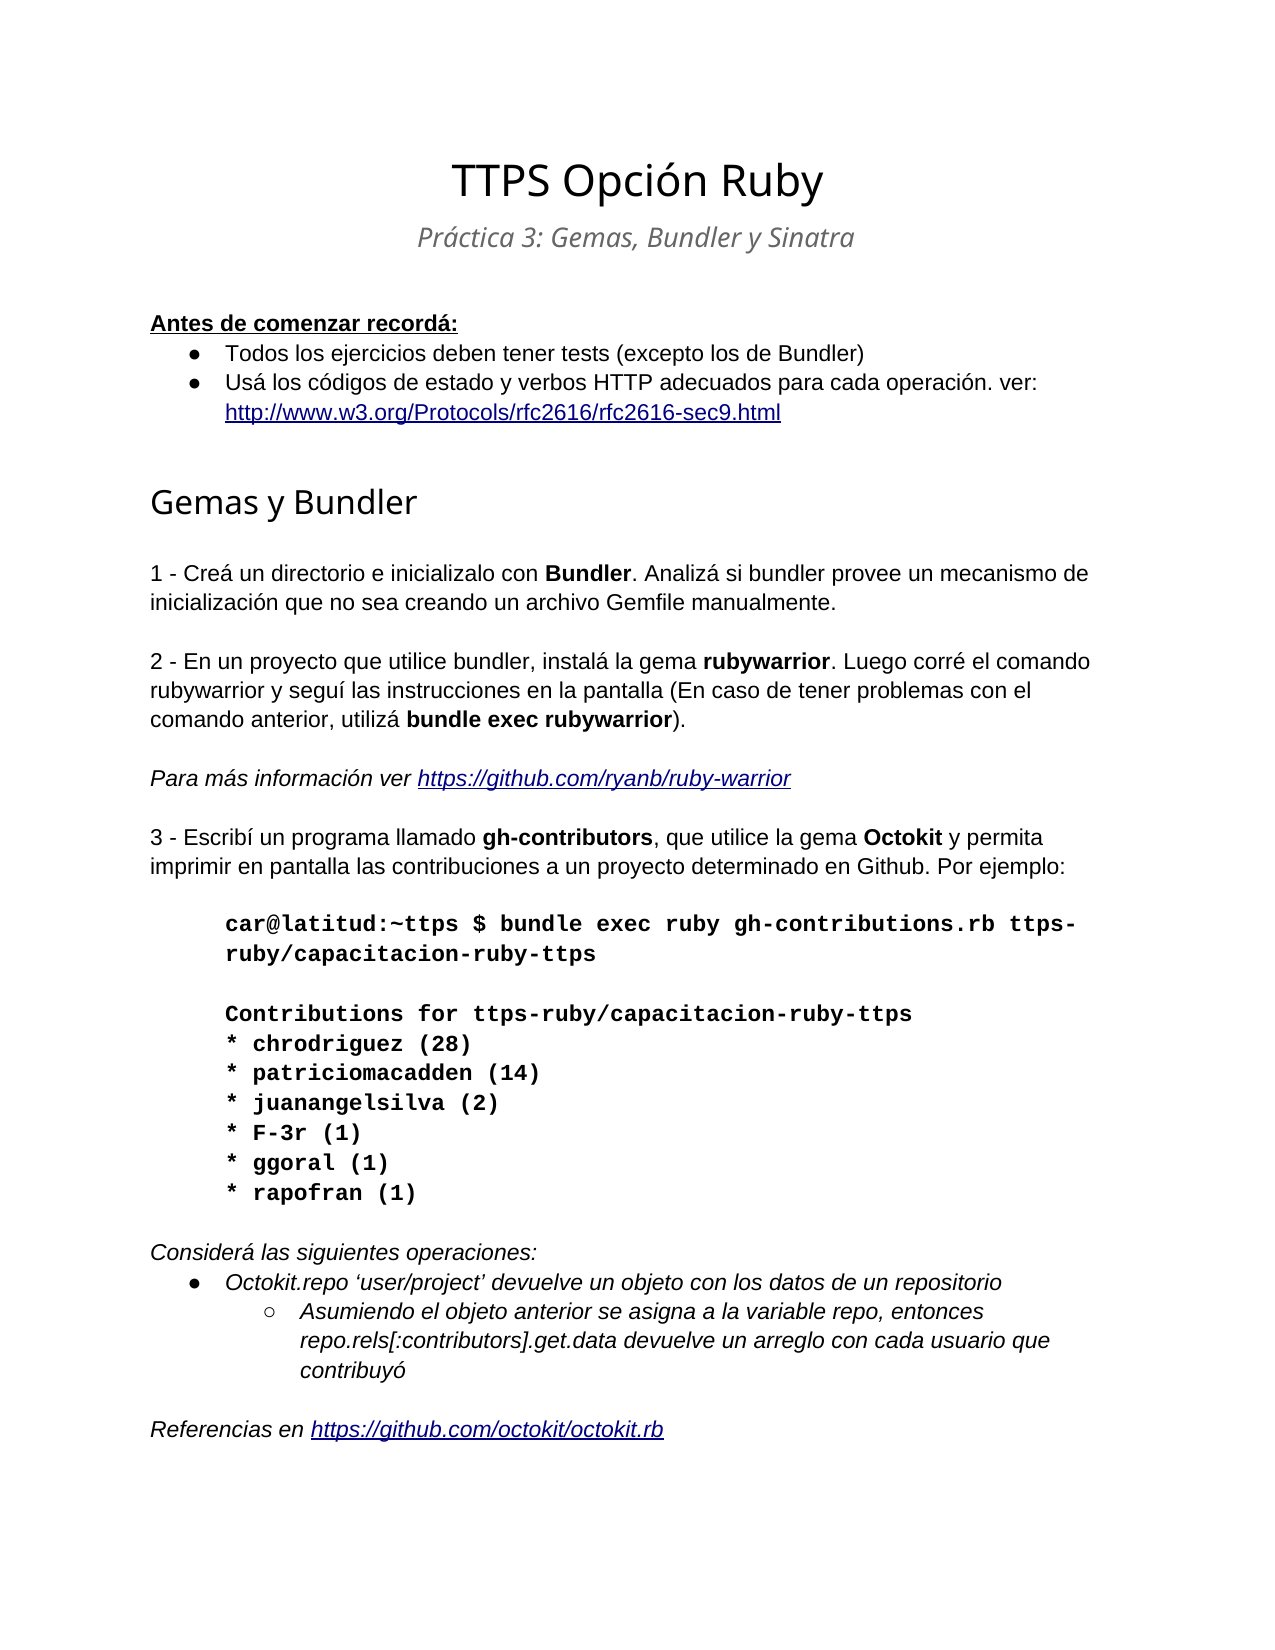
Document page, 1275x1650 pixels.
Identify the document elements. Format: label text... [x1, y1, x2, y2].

text Antes de comenzar recordá: [150, 311, 1125, 337]
text 2 - En un proyecto que utilice bundler, instalá la gema rubywarrior. Luego corré el comando rubywarrior y seguí las instrucciones en la pantalla (En caso de tener problemas con el comando anterior, utilizá bundle exec rubywarrior). [150, 648, 1125, 733]
subtitle Práctica 3: Gemas, Bundler y Sinatra [150, 218, 1125, 255]
text 3 - Escribí un programa llamado gh-contributors, que utilice la gema Octokit y permita imprimir en pantalla las contribuciones a un proyecto determinado en Github. Por ejemplo: [150, 825, 1125, 880]
text Referencias en https://github.com/octokit/octokit.rb [150, 1416, 1125, 1442]
text 1 - Creá un directorio e inicializalo con Bundler. Analizá si bundler provee un mecanismo de inicialización que no sea creando un archivo Gemfile manualmente. [150, 560, 1125, 615]
text Considerá las siguientes operaciones: [150, 1240, 1125, 1266]
title TTPS Opción Ruby [150, 150, 1125, 209]
subtitle Gemas y Bundler [150, 479, 1125, 524]
text Contributions for ttps-ruby/capacitacion-ruby-ttps * chrodriguez (28) * patriciomacadden (14) * juanangelsilva (2) * F-3r (1) * ggoral (1) * rapofran (1) [225, 1002, 1125, 1236]
list Todos los ejercicios deben tener tests (excepto los de Bundler) [187, 340, 1125, 366]
list Octokit.repo ‘user/project’ devuelve un objeto con los datos de un repositorio [187, 1269, 1125, 1295]
text car@latitud:~ttps $ bundle exec ruby gh-contributions.rb ttps-ruby/capacitacion-ruby-ttps [225, 913, 1125, 968]
text Para más información ver https://github.com/ryanb/ruby-warrior [150, 766, 1125, 792]
list Asumiendo el objeto anterior se asigna a la variable repo, entonces repo.rels[:contributors].get.data devuelve un arreglo con cada usuario que contribuyó [262, 1299, 1125, 1383]
list Usá los códigos de estado y verbos HTTP adecuados para cada operación. ver: http://www.w3.org/Protocols/rfc2616/rfc2616-sec9.html [187, 370, 1125, 425]
